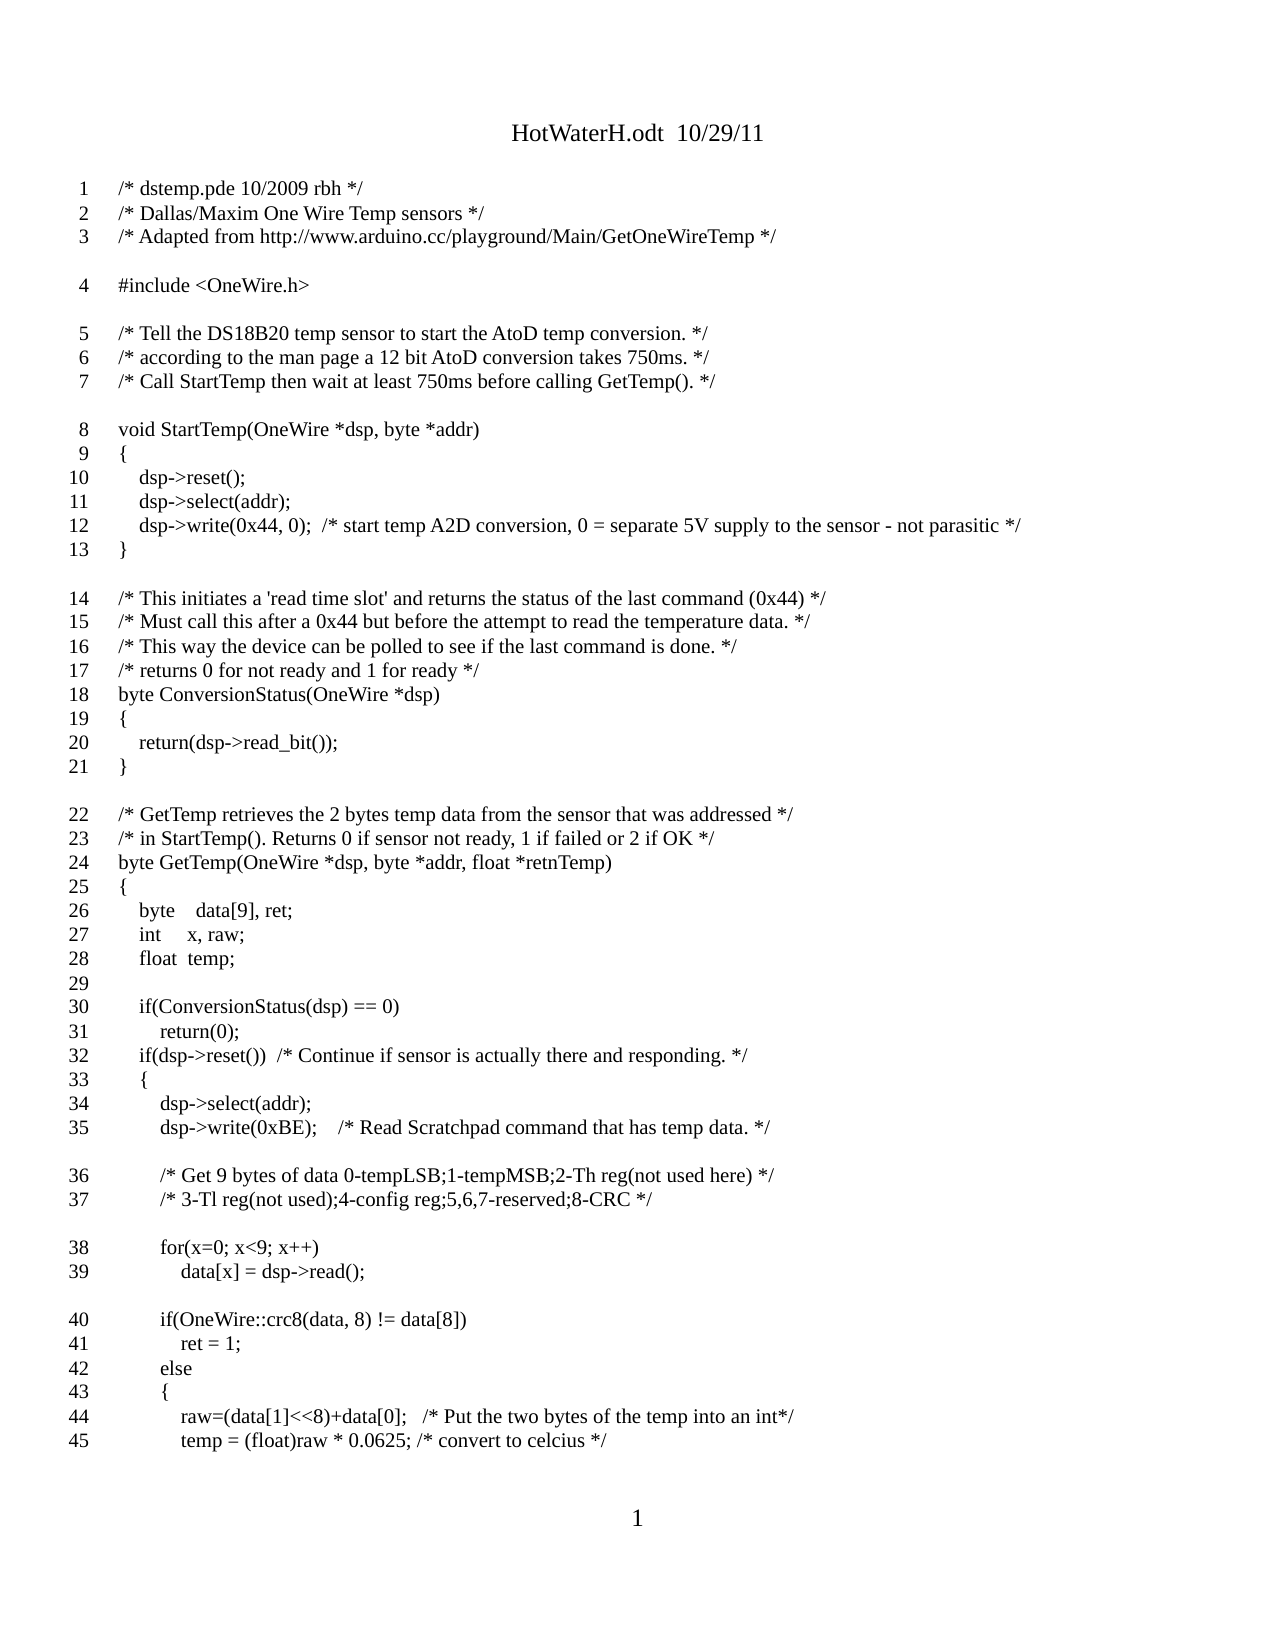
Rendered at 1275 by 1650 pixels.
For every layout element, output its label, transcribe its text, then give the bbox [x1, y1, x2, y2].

text dsp->write(0x44, 0); /* start temp A2D conversion, 0 = separate 5V supply to the sensor - not parasitic */ [118, 513, 1157, 537]
text byte ConversionStatus(OneWire *dsp) [118, 682, 1157, 706]
text } [118, 537, 1157, 561]
text return(dsp->read_bit()); [118, 730, 1157, 754]
text else [118, 1355, 1157, 1379]
text /* This way the device can be polled to see if the last command is done. */ [118, 633, 1157, 658]
text /* Get 9 bytes of data 0-tempLSB;1-tempMSB;2-Th reg(not used here) */ [118, 1163, 1157, 1187]
text /* Dallas/Maxim One Wire Temp sensors */ [118, 200, 1157, 224]
text { [118, 441, 1157, 465]
text dsp->select(addr); [118, 489, 1157, 513]
text } [118, 754, 1157, 778]
text /* Must call this after a 0x44 but before the attempt to read the temperature data. */ [118, 609, 1157, 633]
text dsp->reset(); [118, 465, 1157, 489]
text /* GetTemp retrieves the 2 bytes temp data from the sensor that was addressed */ [118, 802, 1157, 826]
text byte GetTemp(OneWire *dsp, byte *addr, float *retnTemp) [118, 850, 1157, 874]
text data[x] = dsp->read(); [118, 1259, 1157, 1283]
text /* Tell the DS18B20 temp sensor to start the AtoD temp conversion. */ [118, 321, 1157, 345]
text byte data[9], ret; [118, 898, 1157, 922]
text for(x=0; x<9; x++) [118, 1235, 1157, 1259]
text /* Call StartTemp then wait at least 750ms before calling GetTemp(). */ [118, 369, 1157, 393]
text raw=(data[1]<<8)+data[0]; /* Put the two bytes of the temp into an int*/ [118, 1403, 1157, 1428]
text /* Adapted from http://www.arduino.cc/playground/Main/GetOneWireTemp */ [118, 224, 1157, 248]
text { [118, 706, 1157, 730]
text /* in StartTemp(). Returns 0 if sensor not ready, 1 if failed or 2 if OK */ [118, 826, 1157, 850]
text temp = (float)raw * 0.0625; /* convert to celcius */ [118, 1428, 1157, 1452]
text return(0); [118, 1018, 1157, 1043]
text /* 3-Tl reg(not used);4-config reg;5,6,7-reserved;8-CRC */ [118, 1187, 1157, 1211]
text if(dsp->reset()) /* Continue if sensor is actually there and responding. */ [118, 1043, 1157, 1067]
text #include <OneWire.h> [118, 273, 1157, 297]
text dsp->select(addr); [118, 1091, 1157, 1115]
text /* returns 0 for not ready and 1 for ready */ [118, 658, 1157, 682]
text if(ConversionStatus(dsp) == 0) [118, 994, 1157, 1018]
text void StartTemp(OneWire *dsp, byte *addr) [118, 417, 1157, 441]
text ret = 1; [118, 1331, 1157, 1355]
text /* dstemp.pde 10/2009 rbh */ [118, 176, 1157, 200]
text dsp->write(0xBE); /* Read Scratchpad command that has temp data. */ [118, 1115, 1157, 1139]
text { [118, 1067, 1157, 1091]
text if(OneWire::crc8(data, 8) != data[8]) [118, 1307, 1157, 1331]
text float temp; [118, 946, 1157, 970]
text int x, raw; [118, 922, 1157, 946]
text { [118, 874, 1157, 898]
text /* This initiates a 'read time slot' and returns the status of the last command (0x44) */ [118, 585, 1157, 609]
text /* according to the man page a 12 bit AtoD conversion takes 750ms. */ [118, 345, 1157, 369]
text { [118, 1379, 1157, 1403]
